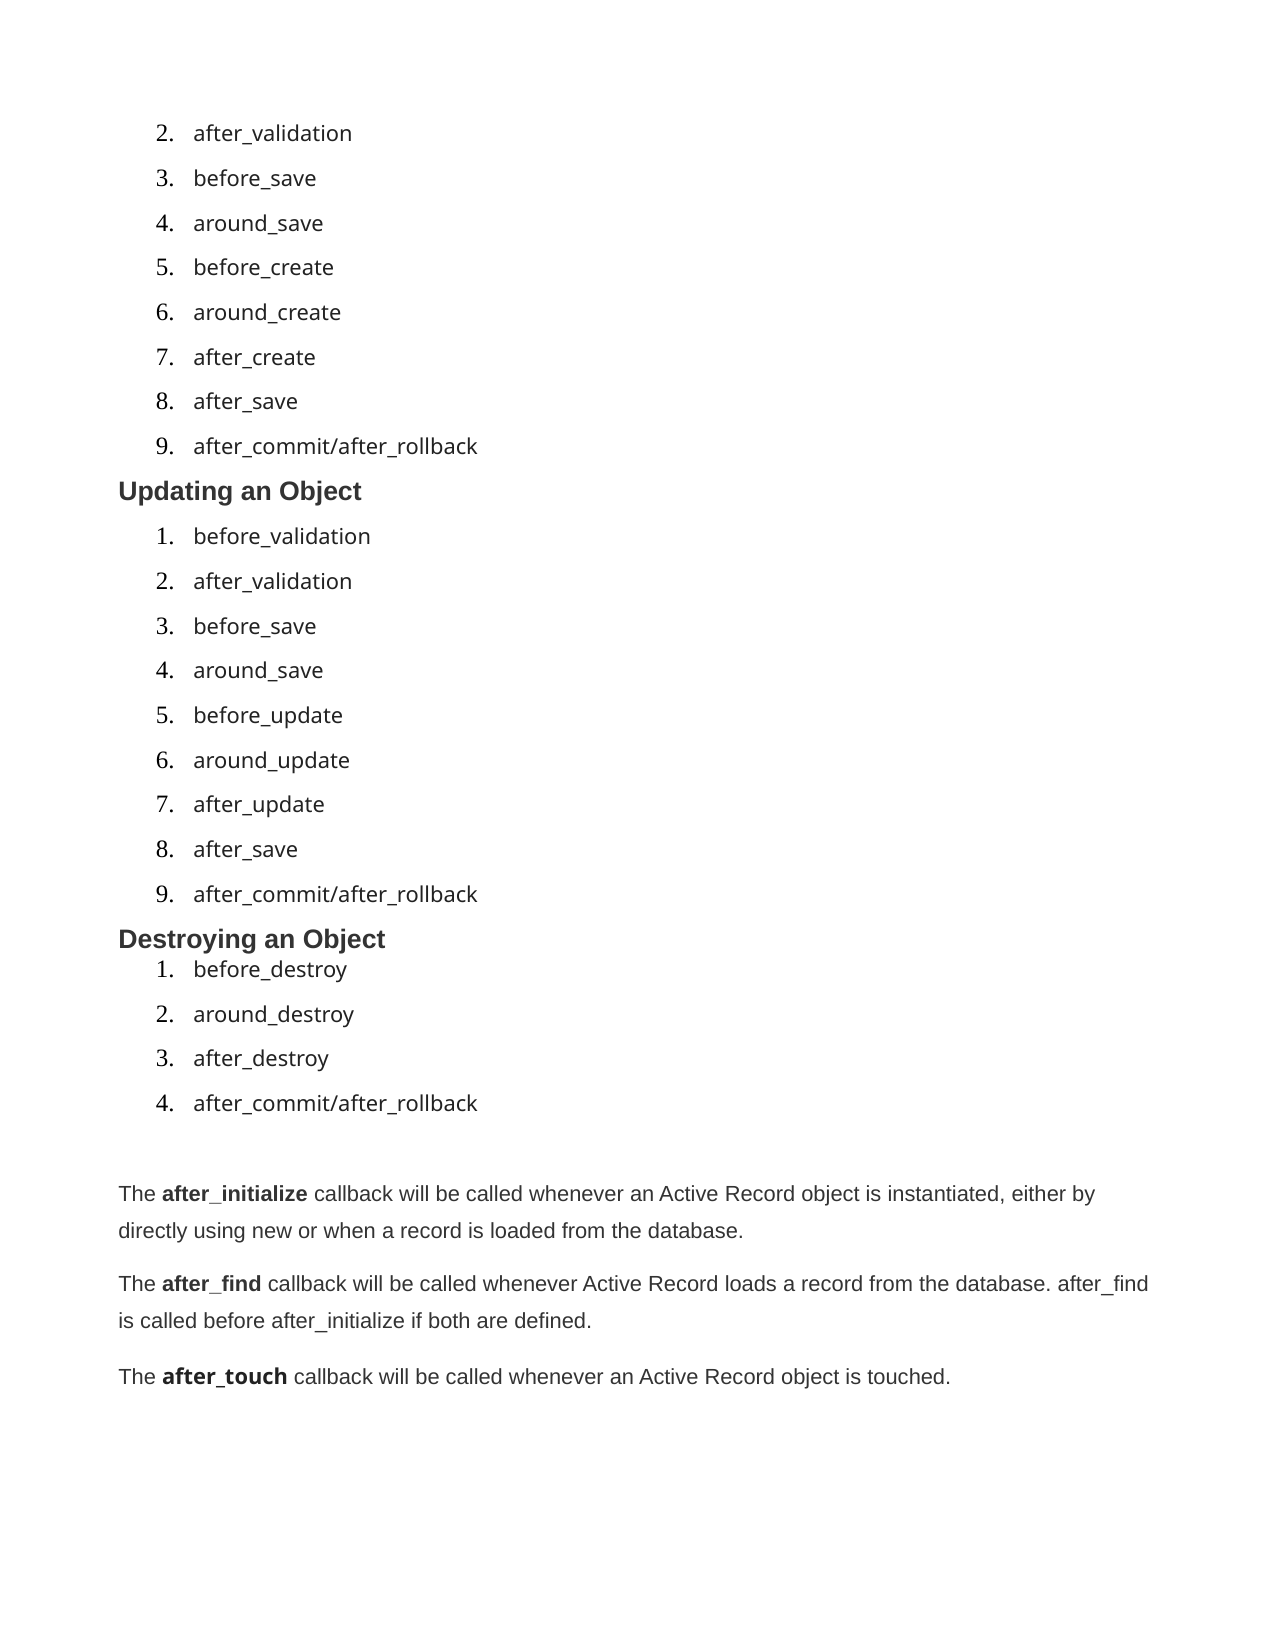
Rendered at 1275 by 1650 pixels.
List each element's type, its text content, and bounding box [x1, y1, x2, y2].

list after_validation [156, 118, 1157, 148]
list before_save [156, 163, 1157, 193]
list before_destroy [156, 954, 1157, 984]
list around_update [156, 745, 1157, 774]
list around_create [156, 297, 1157, 327]
list after_create [156, 342, 1157, 371]
list Updating an Object [118, 476, 1157, 506]
list after_update [156, 789, 1157, 819]
list around_save [156, 207, 1157, 237]
text The after_find callback will be called whenever Active Record loads a record from the database. after_find is called before after_initialize if both are defined. [118, 1271, 1157, 1334]
list after_commit/after_rollback [156, 879, 1157, 909]
list before_validation [156, 521, 1157, 551]
list after_save [156, 834, 1157, 864]
list around_destroy [156, 999, 1157, 1028]
text The after_touch callback will be called whenever an Active Record object is touched. [118, 1361, 1157, 1391]
list after_save [156, 386, 1157, 416]
list before_update [156, 700, 1157, 730]
list after_validation [156, 566, 1157, 596]
list before_create [156, 252, 1157, 282]
text The after_initialize callback will be called whenever an Active Record object is instantiated, either by directly using new or when a record is loaded from the database. [118, 1180, 1157, 1243]
list before_save [156, 611, 1157, 641]
list after_destroy [156, 1043, 1157, 1073]
list around_save [156, 655, 1157, 685]
list after_commit/after_rollback [156, 431, 1157, 461]
list after_commit/after_rollback [156, 1088, 1157, 1118]
subtitle Destroying an Object [118, 923, 1157, 954]
